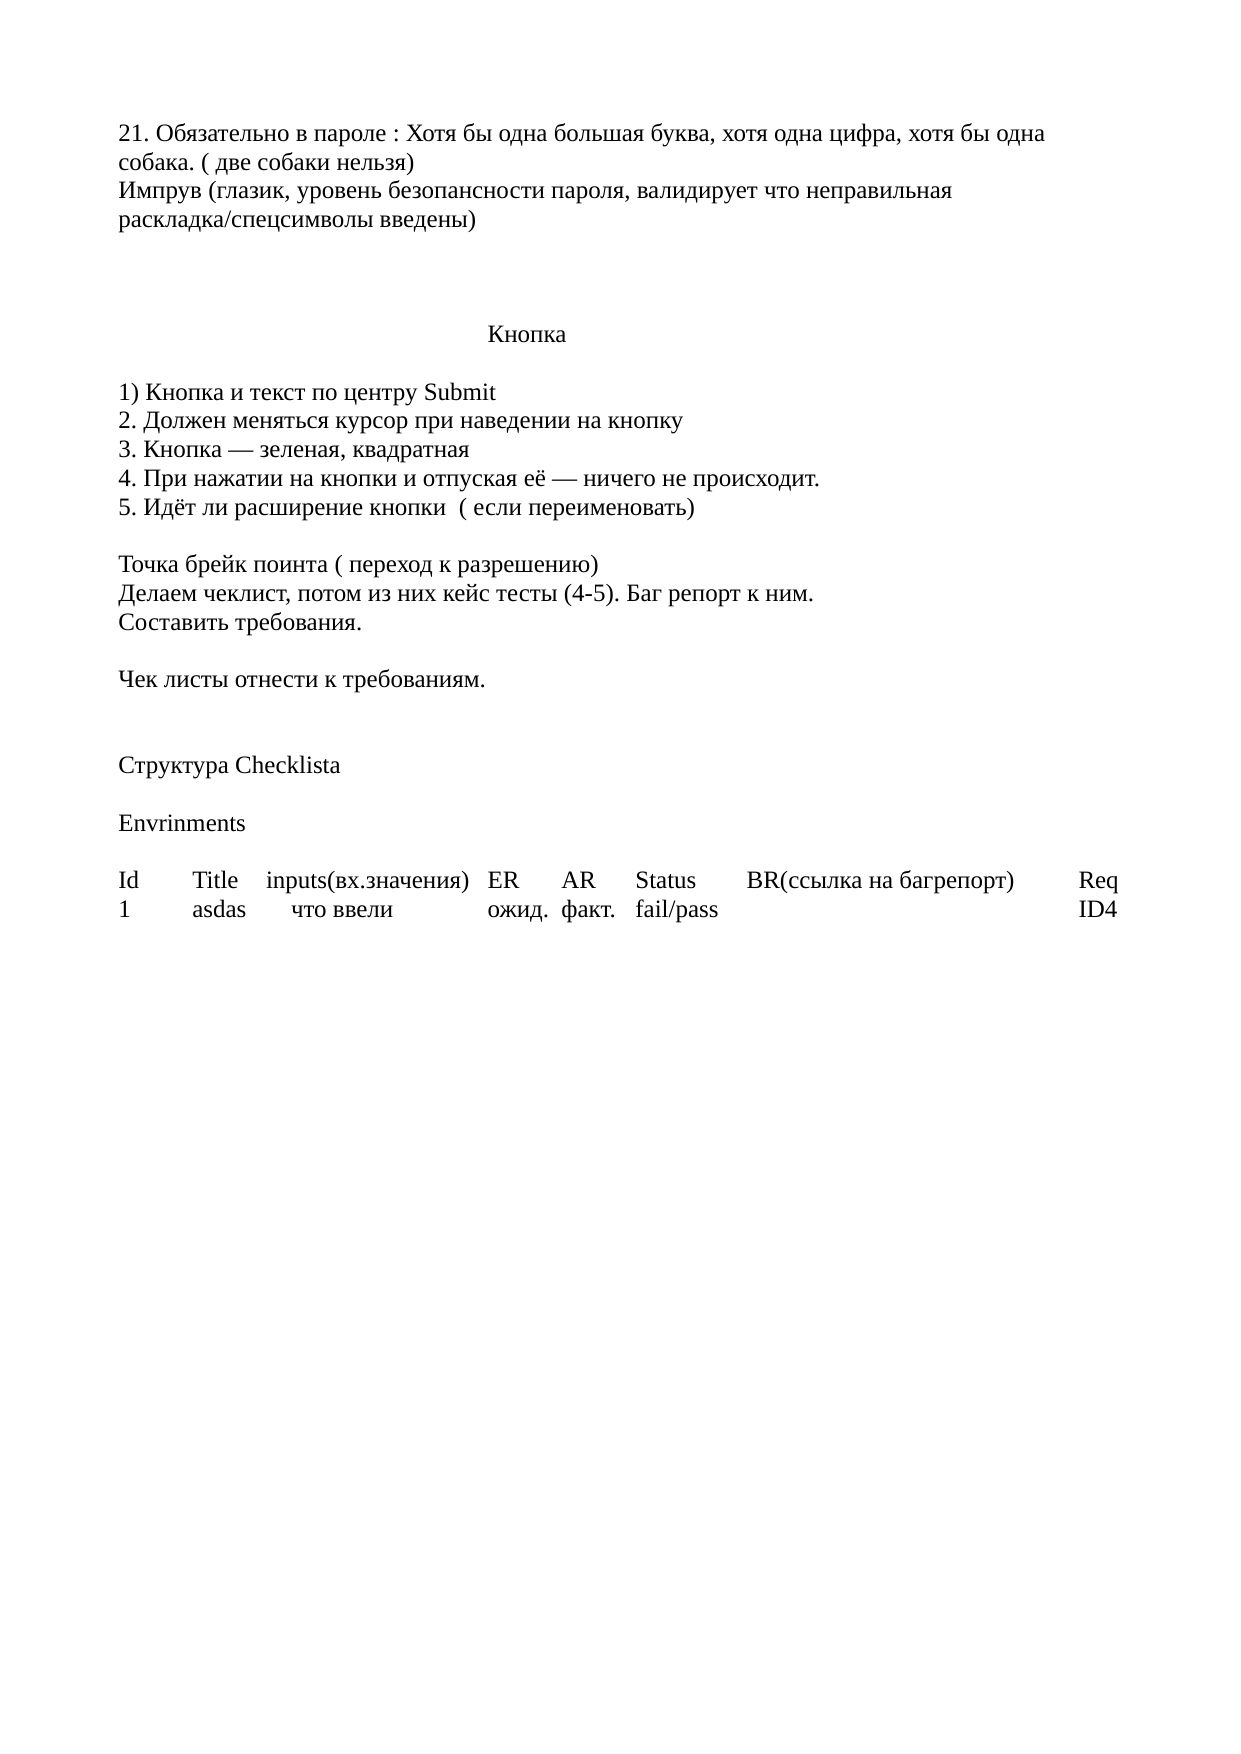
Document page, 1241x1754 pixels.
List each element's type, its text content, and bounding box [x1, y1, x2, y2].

text 1) Кнопка и текст по центру Submit [118, 377, 1122, 406]
text Составить требования. [118, 607, 1122, 636]
text 2. Должен меняться курсор при наведении на кнопку [118, 406, 1122, 434]
text Структура Checklista [118, 751, 1122, 779]
text 1 asdas что ввели ожид. факт. fail/pass ID4 [118, 894, 1122, 923]
text Envrinments [118, 808, 1122, 837]
text Кнопка [118, 319, 1122, 348]
text 21. Обязательно в пароле : Хотя бы одна большая буква, хотя одна цифра, хотя бы одна собака. ( две собаки нельзя) [118, 118, 1122, 176]
text Чек листы отнести к требованиям. [118, 664, 1122, 693]
text Точка брейк поинта ( переход к разрешению) [118, 549, 1122, 578]
text Делаем чеклист, потом из них кейс тесты (4-5). Баг репорт к ним. [118, 578, 1122, 607]
text 3. Кнопка — зеленая, квадратная [118, 434, 1122, 463]
text Id Title inputs(вх.значения) ER AR Status BR(ссылка на багрепорт) Req [118, 866, 1122, 894]
text 4. При нажатии на кнопки и отпуская её — ничего не происходит. [118, 463, 1122, 492]
text Импрув (глазик, уровень безопансности пароля, валидирует что неправильная раскладка/спецсимволы введены) [118, 176, 1122, 233]
text 5. Идёт ли расширение кнопки ( если переименовать) [118, 492, 1122, 521]
